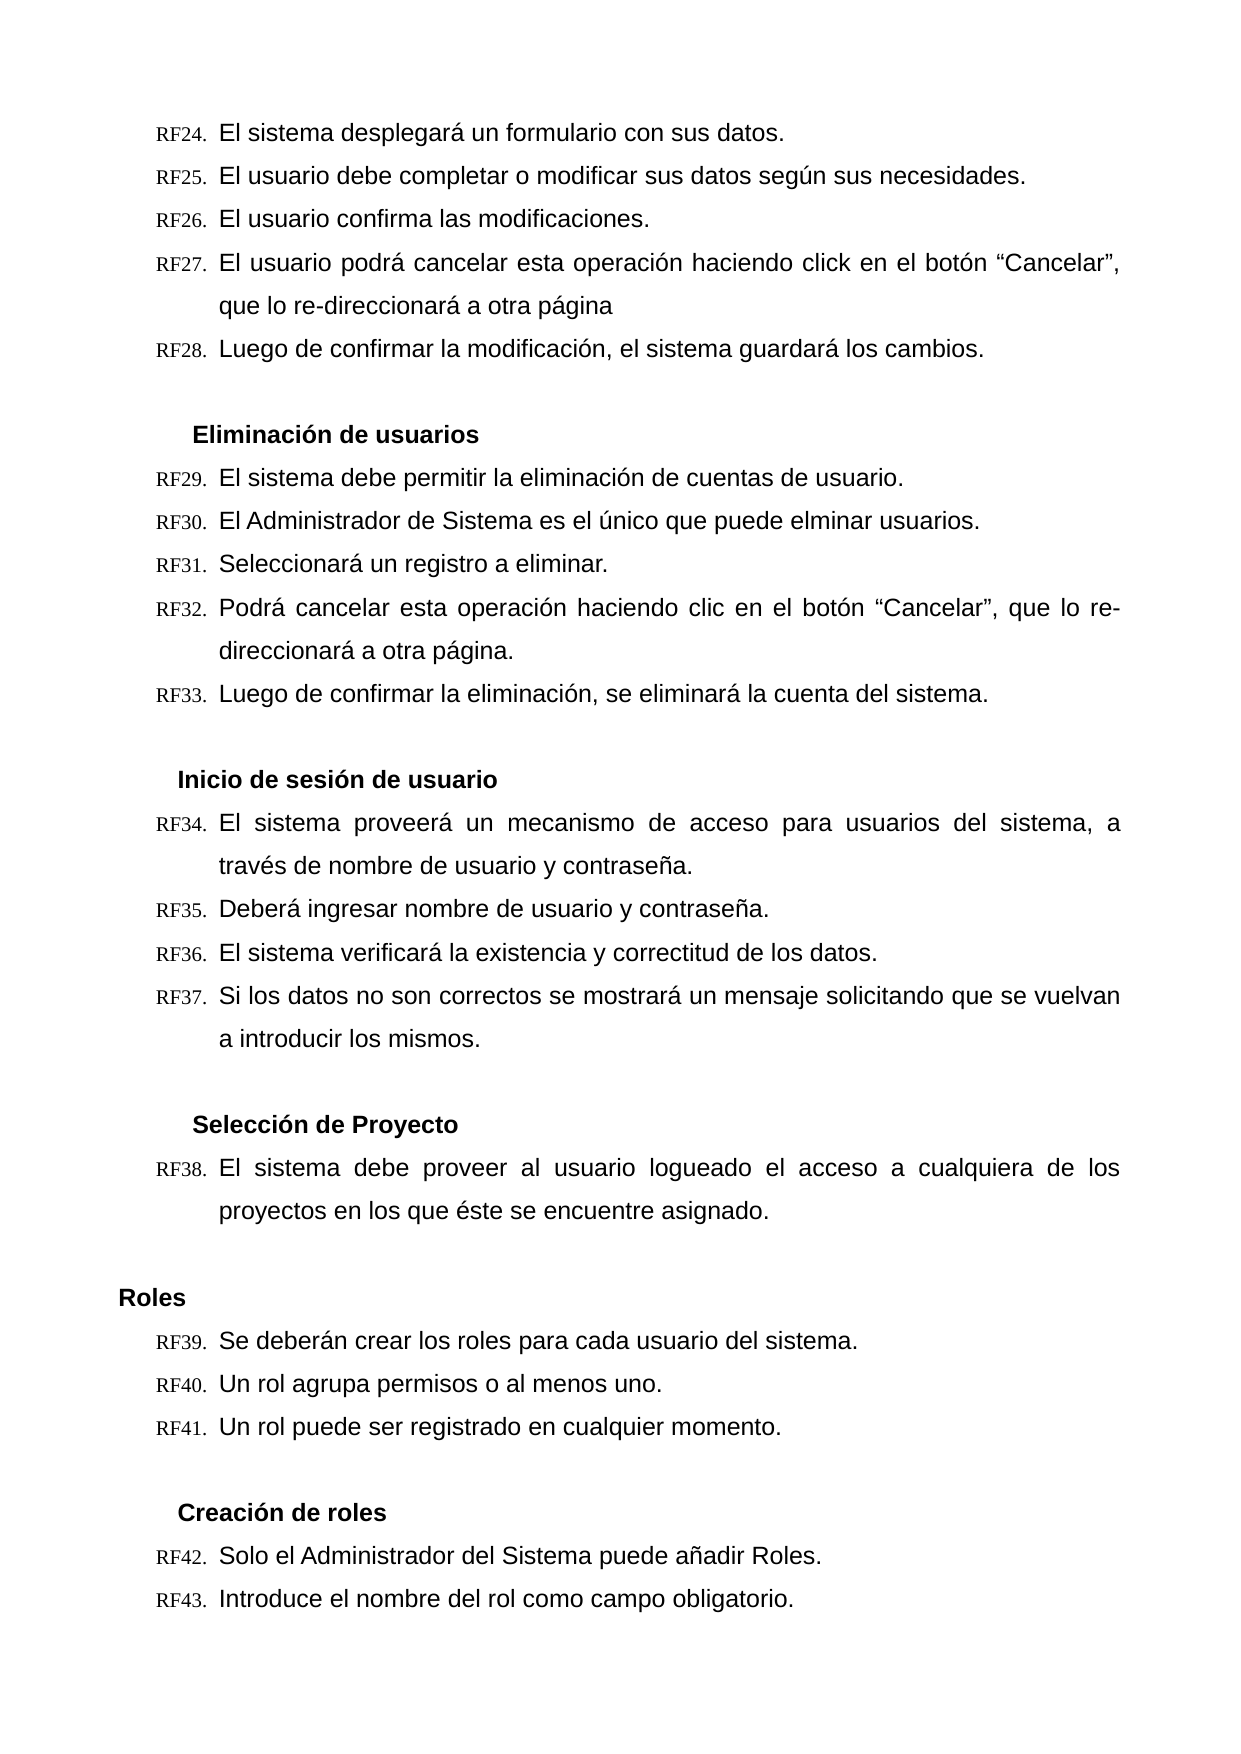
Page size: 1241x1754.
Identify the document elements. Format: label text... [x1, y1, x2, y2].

list El usuario debe completar o modificar sus datos según sus necesidades. [156, 161, 1122, 190]
list El sistema proveerá un mecanismo de acceso para usuarios del sistema, a través de nombre de usuario y contraseña. [156, 808, 1122, 880]
text Roles [118, 1282, 1122, 1311]
list El sistema debe permitir la eliminación de cuentas de usuario. [156, 463, 1122, 492]
list El sistema verificará la existencia y correctitud de los datos. [156, 937, 1122, 966]
list Si los datos no son correctos se mostrará un mensaje solicitando que se vuelvan a introducir los mismos. [156, 981, 1122, 1052]
list Se deberán crear los roles para cada usuario del sistema. [156, 1326, 1122, 1354]
list Seleccionará un registro a eliminar. [156, 549, 1122, 578]
list El sistema desplegará un formulario con sus datos. [156, 118, 1122, 147]
list El usuario confirma las modificaciones. [156, 204, 1122, 233]
text Inicio de sesión de usuario [118, 765, 1122, 794]
list Solo el Administrador del Sistema puede añadir Roles. [156, 1541, 1122, 1570]
text Eliminación de usuarios [118, 420, 1122, 449]
text Creación de roles [118, 1498, 1122, 1527]
list Un rol puede ser registrado en cualquier momento. [156, 1412, 1122, 1441]
list Podrá cancelar esta operación haciendo clic en el botón “Cancelar”, que lo re-direccionará a otra página. [156, 592, 1122, 664]
list Luego de confirmar la modificación, el sistema guardará los cambios. [156, 334, 1122, 362]
list El Administrador de Sistema es el único que puede elminar usuarios. [156, 506, 1122, 535]
list El sistema debe proveer al usuario logueado el acceso a cualquiera de los proyectos en los que éste se encuentre asignado. [156, 1153, 1122, 1225]
list Un rol agrupa permisos o al menos uno. [156, 1369, 1122, 1397]
text Selección de Proyecto [118, 1110, 1122, 1139]
list Introduce el nombre del rol como campo obligatorio. [156, 1584, 1122, 1613]
list Deberá ingresar nombre de usuario y contraseña. [156, 894, 1122, 923]
list El usuario podrá cancelar esta operación haciendo click en el botón “Cancelar”, que lo re-direccionará a otra página [156, 247, 1122, 319]
list Luego de confirmar la eliminación, se eliminará la cuenta del sistema. [156, 679, 1122, 707]
